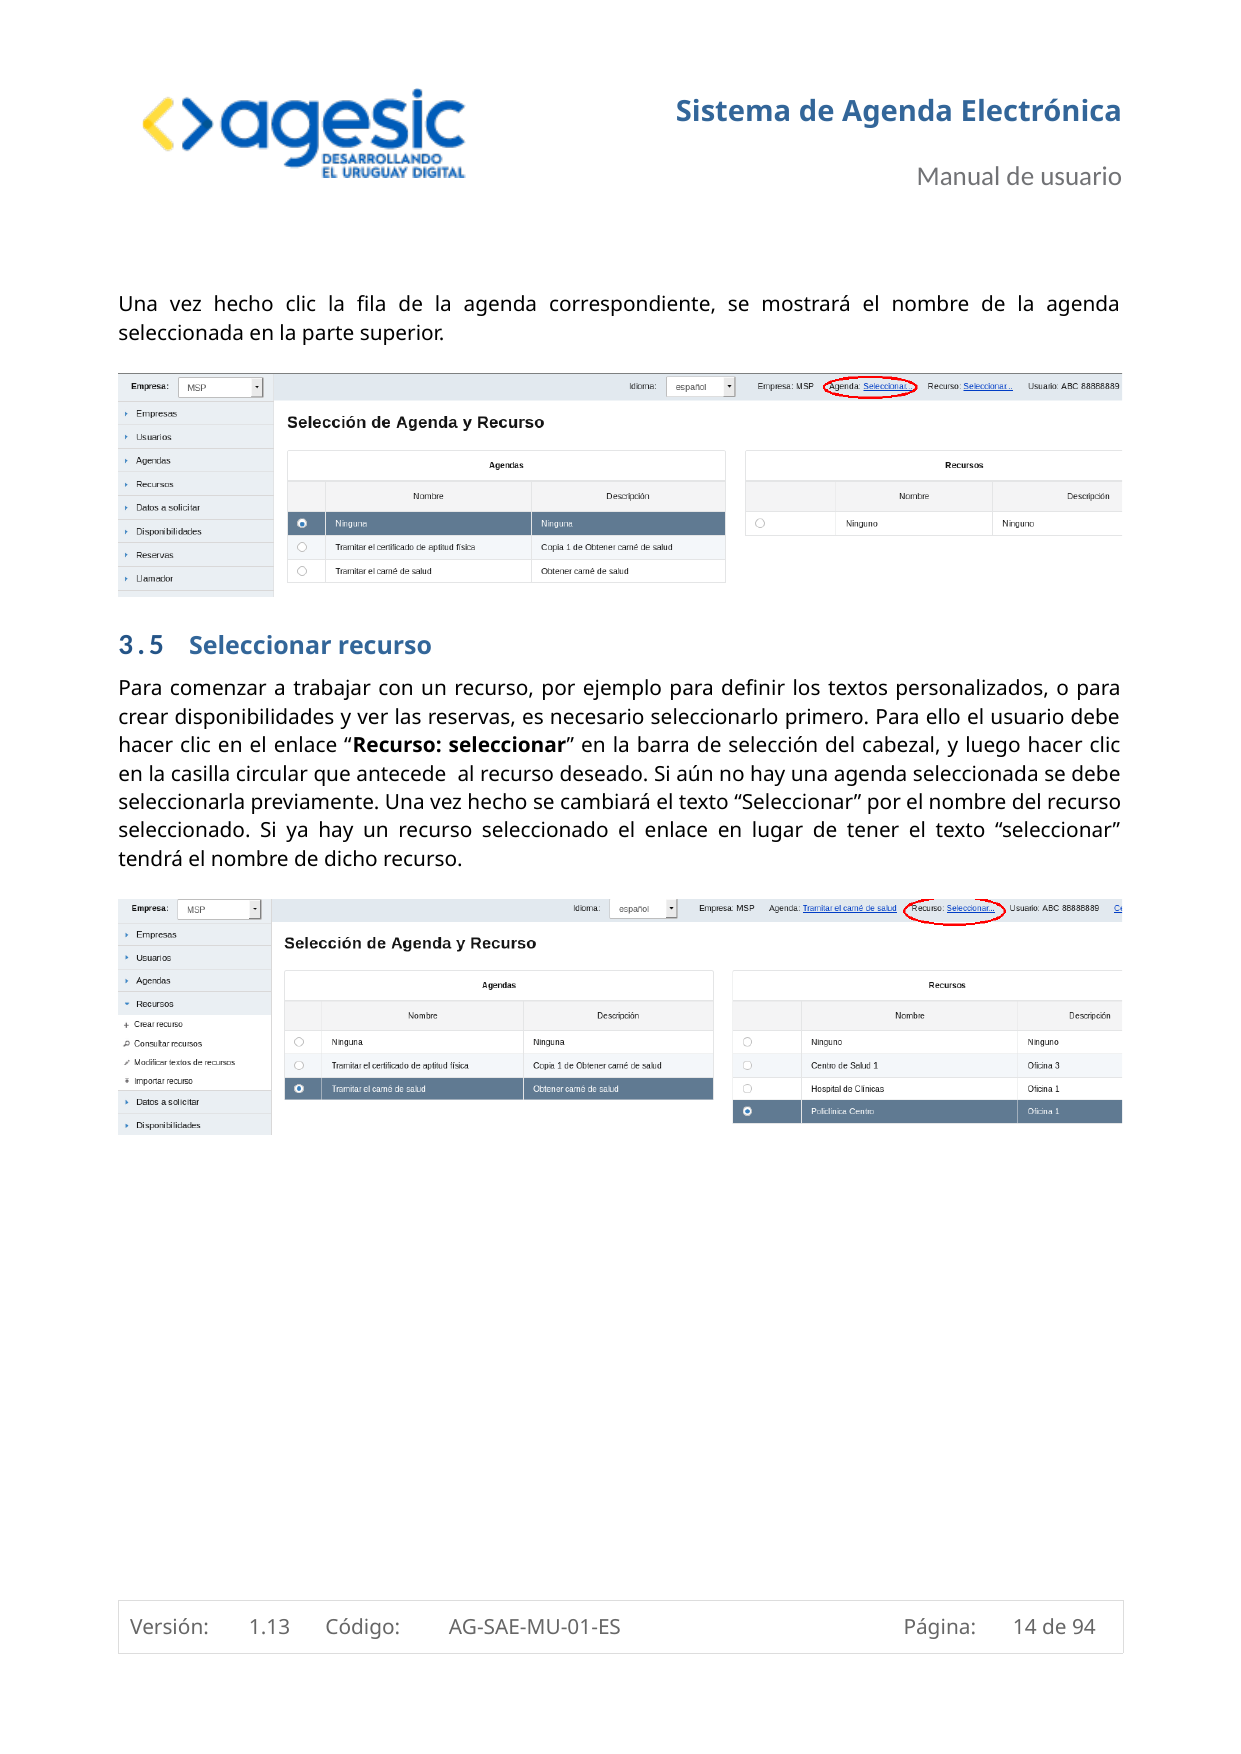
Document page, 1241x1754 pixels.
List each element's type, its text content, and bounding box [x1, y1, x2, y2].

subtitle Seleccionar recurso [118, 597, 1122, 661]
picture [118, 373, 1123, 597]
text Para comenzar a trabajar con un recurso, por ejemplo para definir los textos personalizados, o para crear disponibilidades y ver las reservas, es necesario seleccionarlo primero. Para ello el usuario debe hacer clic en el enlace “Recurso: seleccionar” en la barra de selección del cabezal, y luego hacer clic en la casilla circular que antecede al recurso deseado. Si aún no hay una agenda seleccionada se debe seleccionarla previamente. Una vez hecho se cambiará el texto “Seleccionar” por el nombre del recurso seleccionado. Si ya hay un recurso seleccionado el enlace en lugar de tener el texto “seleccionar” tendrá el nombre de dicho recurso. [118, 673, 1122, 872]
text Una vez hecho clic la fila de la agenda correspondiente, se mostrará el nombre de la agenda seleccionada en la parte superior. [118, 289, 1122, 346]
picture [118, 899, 1123, 1135]
picture [142, 88, 466, 178]
